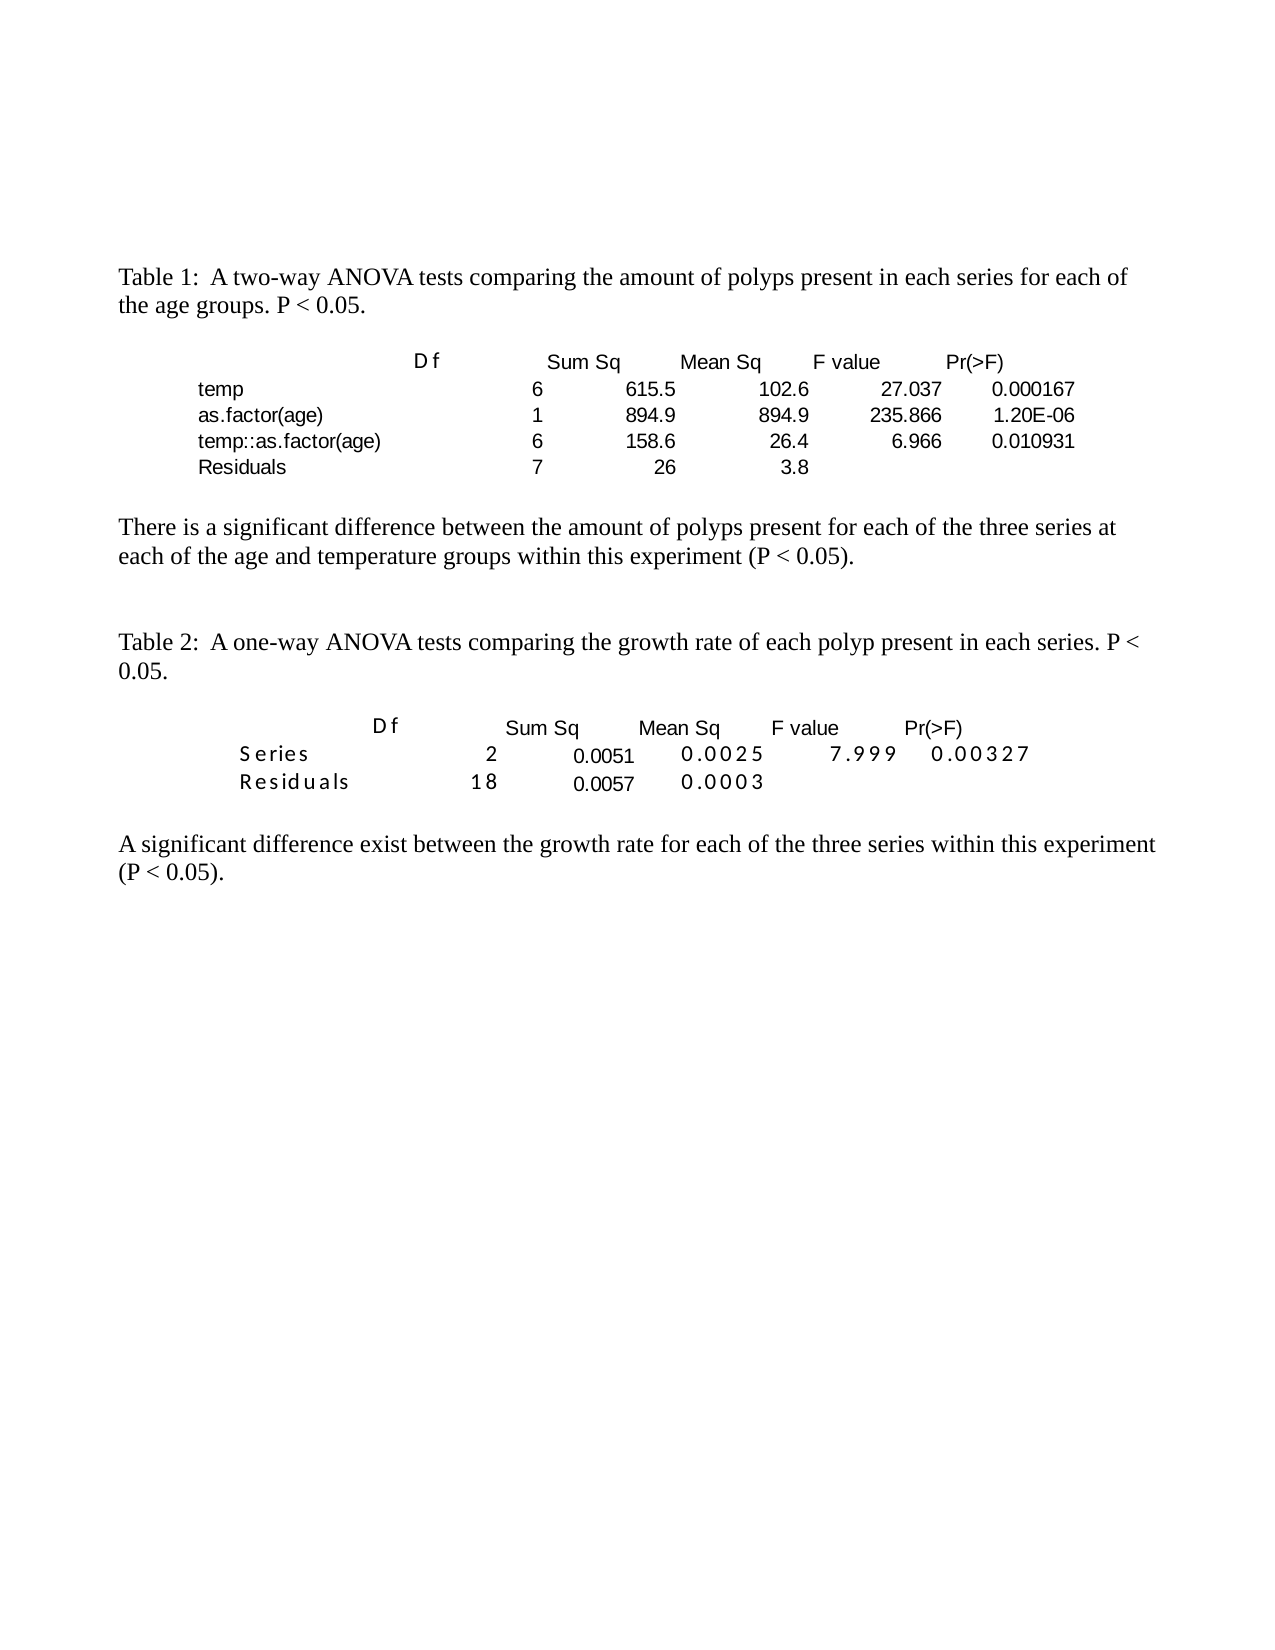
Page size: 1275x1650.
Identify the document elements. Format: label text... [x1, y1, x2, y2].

text A significant difference exist between the growth rate for each of the three series within this experiment (P < 0.05). [118, 829, 1157, 886]
text There is a significant difference between the amount of polyps present for each of the three series at each of the age and temperature groups within this experiment (P < 0.05). [118, 512, 1157, 570]
text Table 1: A two-way ANOVA tests comparing the amount of polyps present in each series for each of the age groups. P < 0.05. [118, 262, 1157, 319]
text Table 2: A one-way ANOVA tests comparing the growth rate of each polyp present in each series. P < 0.05. [118, 627, 1157, 685]
